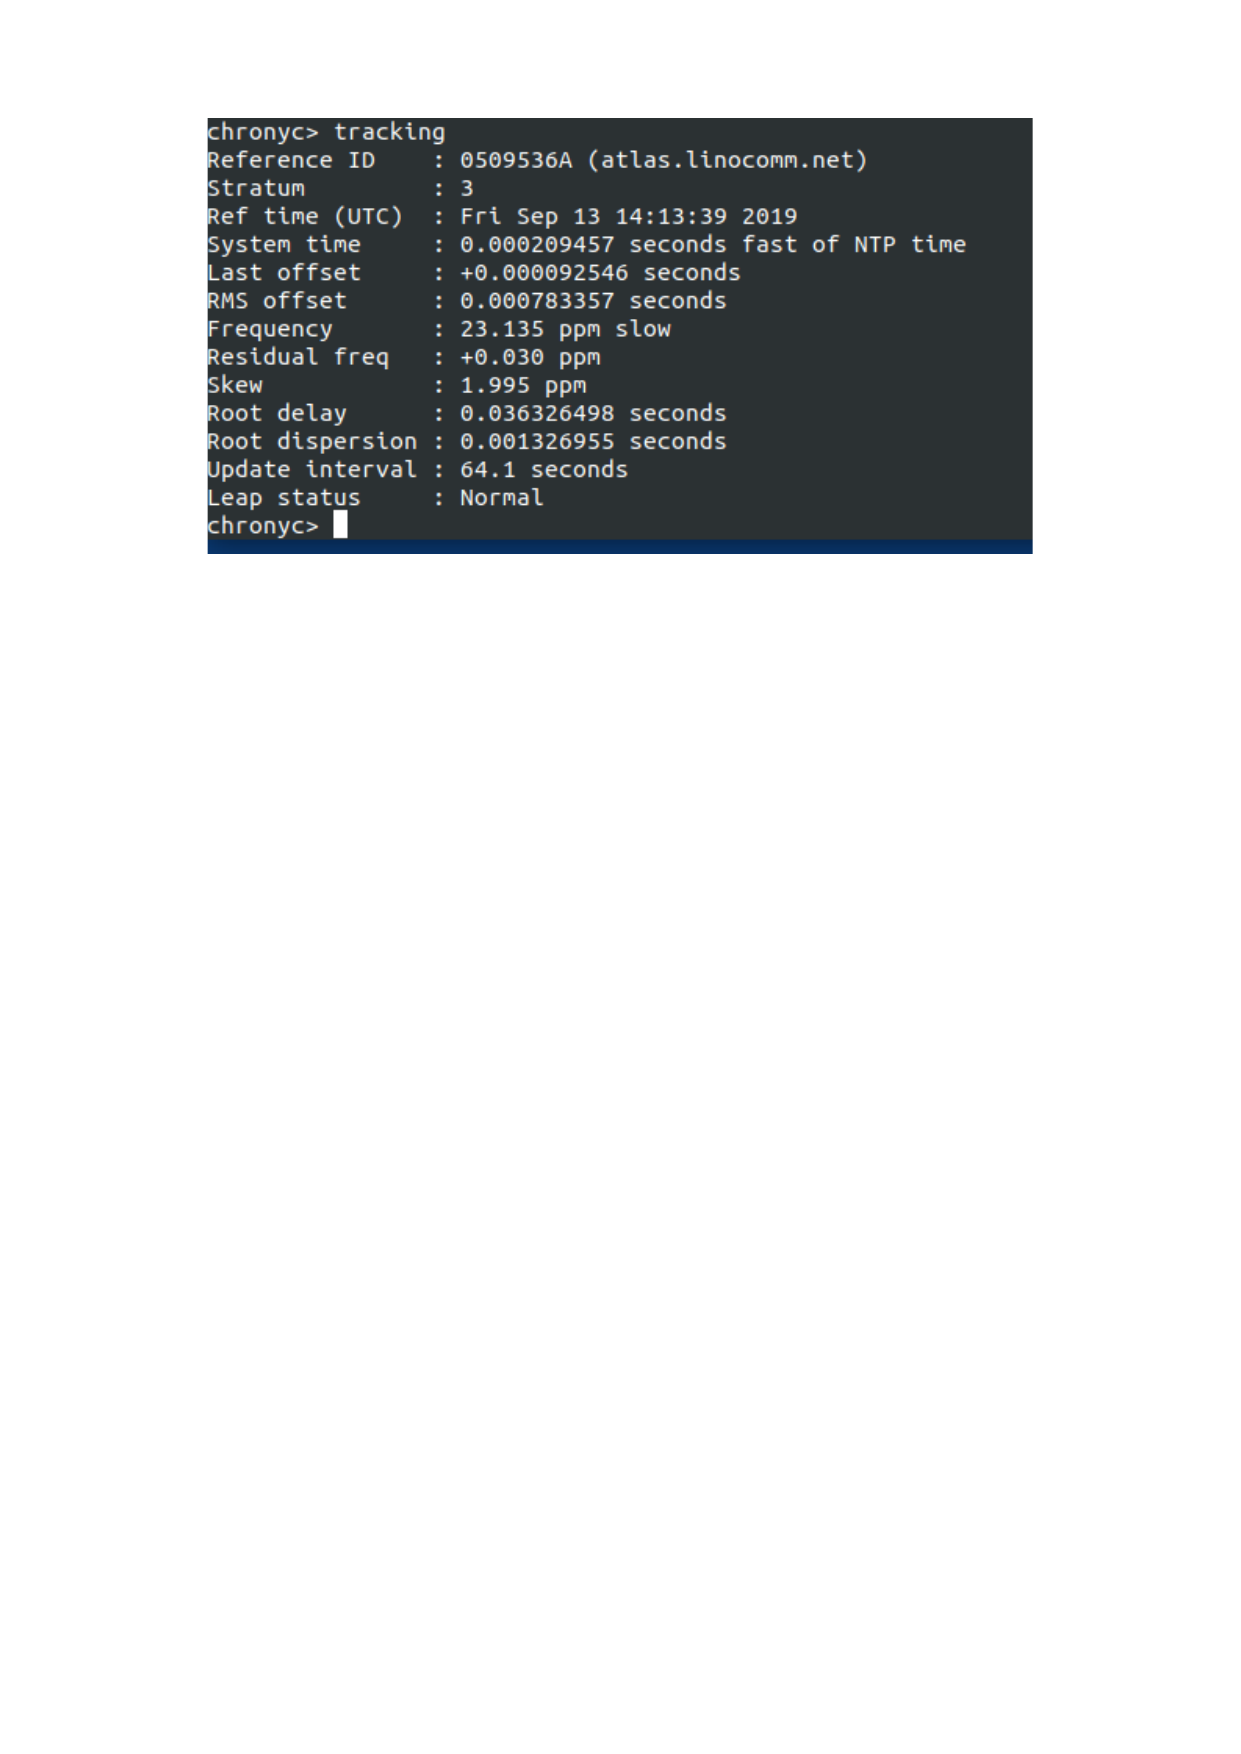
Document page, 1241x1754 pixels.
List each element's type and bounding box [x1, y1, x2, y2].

picture [207, 118, 1033, 554]
